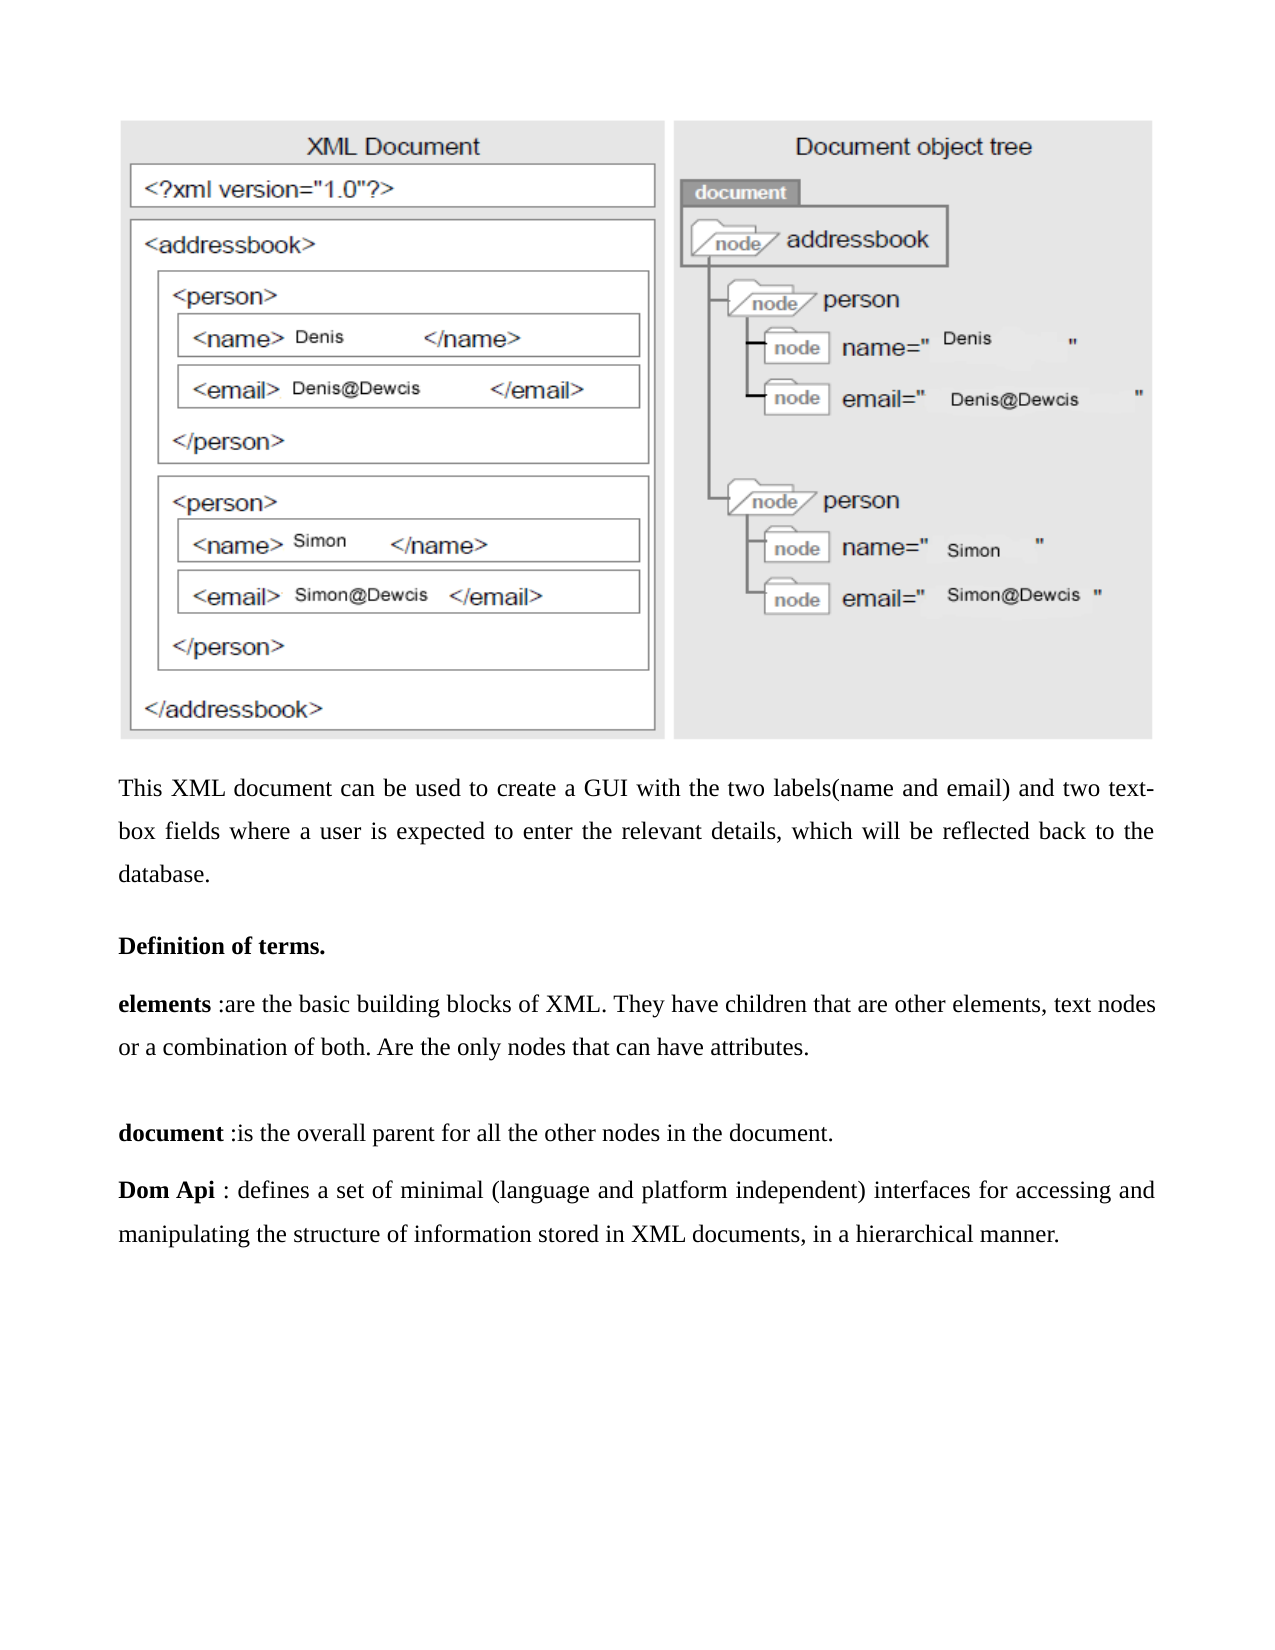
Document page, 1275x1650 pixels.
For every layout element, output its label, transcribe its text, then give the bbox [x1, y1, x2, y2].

picture [118, 118, 1157, 745]
text This XML document can be used to create a GUI with the two labels(name and email) and two text-box fields where a user is expected to enter the relevant details, which will be reflected back to the database. [118, 773, 1157, 888]
text document :is the overall parent for all the other nodes in the document. [118, 1118, 1157, 1147]
text Dom Api : defines a set of minimal (language and platform independent) interfaces for accessing and manipulating the structure of information stored in XML documents, in a hierarchical manner. [118, 1176, 1157, 1247]
text elements :are the basic building blocks of XML. They have children that are other elements, text nodes or a combination of both. Are the only nodes that can have attributes. [118, 989, 1157, 1061]
text Definition of terms. [118, 931, 1157, 960]
